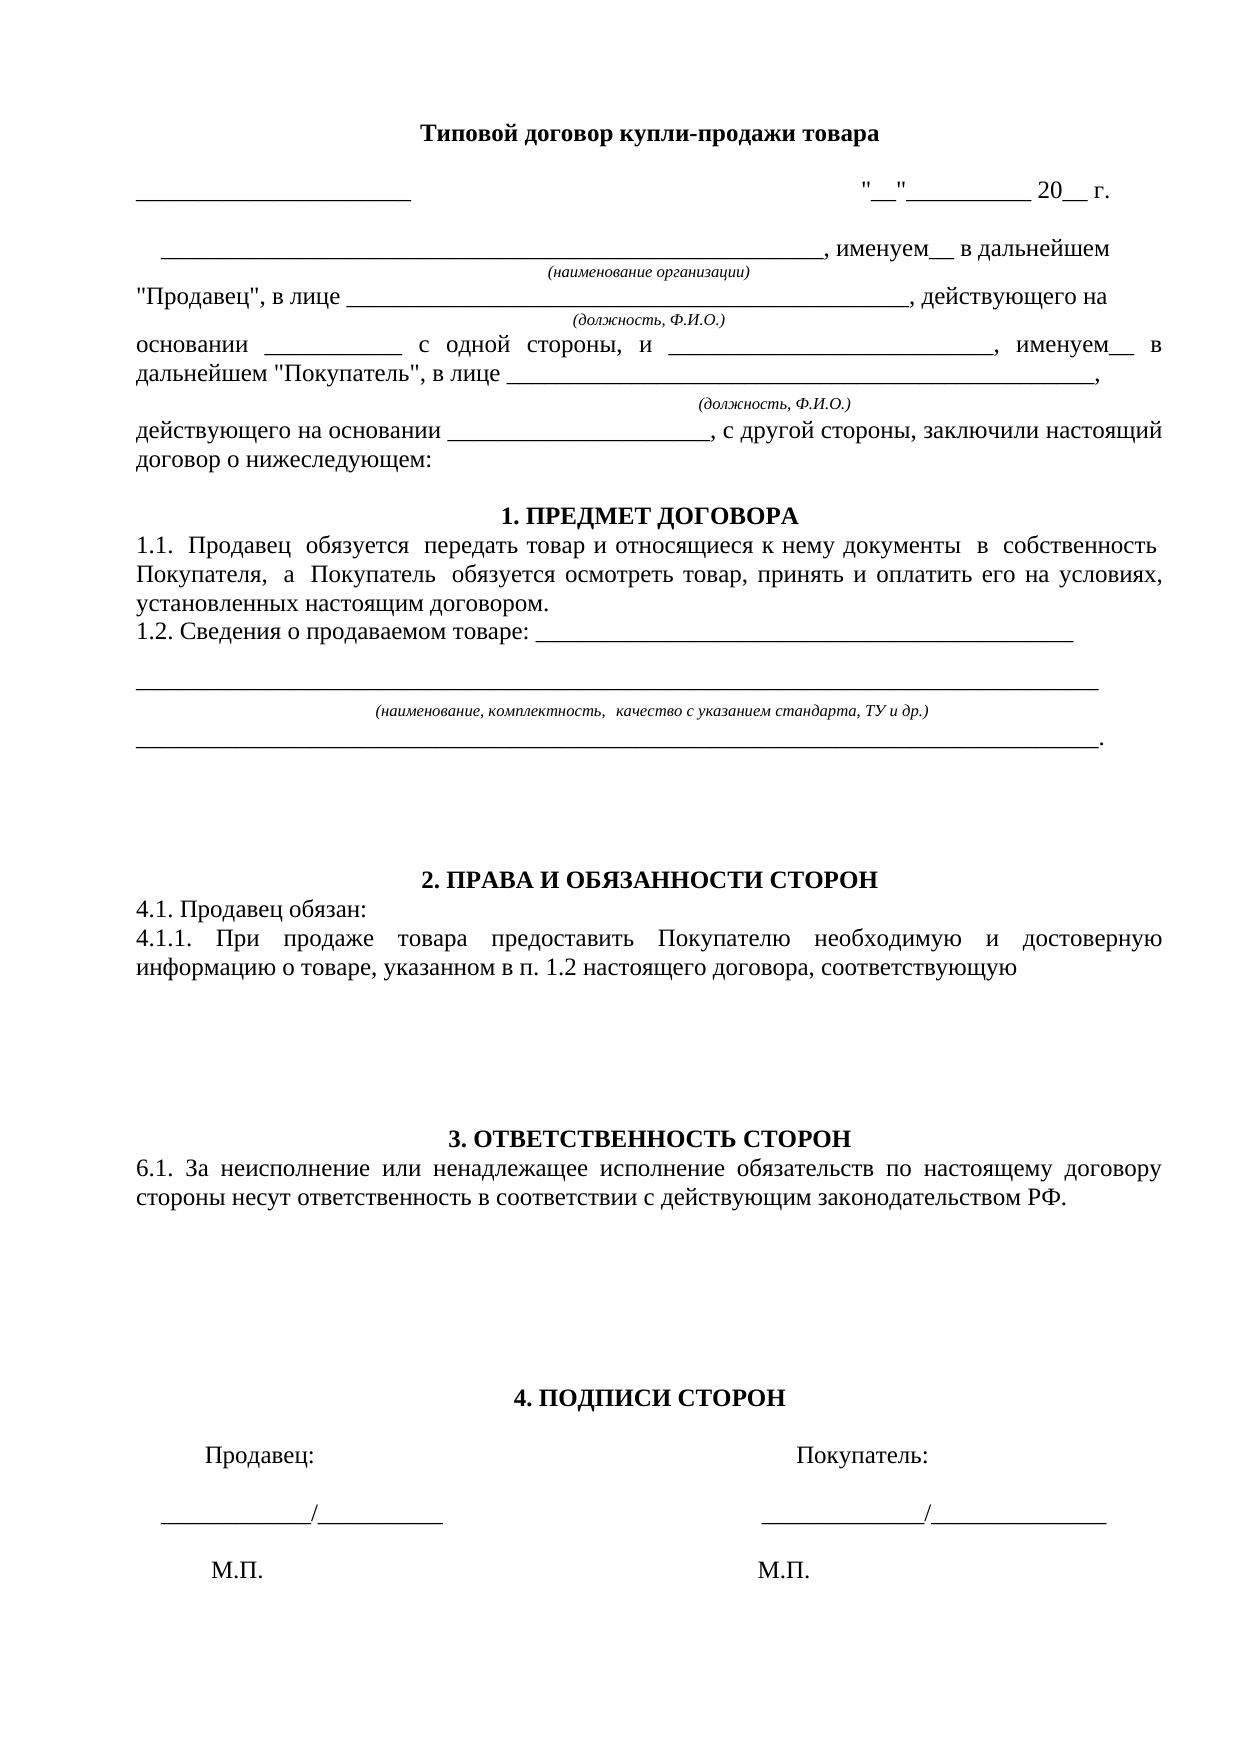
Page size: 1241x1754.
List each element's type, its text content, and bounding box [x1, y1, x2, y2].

text основании ___________ с одной стороны, и __________________________, именуем__ в дальнейшем "Покупатель", в лице _______________________________________________, [136, 329, 1163, 386]
text _____________________________________________________, именуем__ в дальнейшем [136, 233, 1163, 262]
text М.П. М.П. [136, 1556, 1163, 1584]
text "Продавец", в лице _____________________________________________, действующего на [136, 281, 1163, 310]
text Типовой договор купли-продажи товара [136, 118, 1163, 147]
text 1. ПРЕДМЕТ ДОГОВОРА [136, 501, 1163, 530]
text 1.2. Сведения о продаваемом товаре: ___________________________________________ [136, 616, 1163, 645]
text _____________________________________________________________________________. [136, 722, 1163, 751]
text (должность, Ф.И.О.) [136, 310, 1163, 329]
text 3. ОТВЕТСТВЕННОСТЬ СТОРОН [136, 1124, 1163, 1153]
text 4. ПОДПИСИ СТОРОН [136, 1383, 1163, 1412]
text 2. ПРАВА И ОБЯЗАННОСТИ СТОРОН [136, 866, 1163, 894]
text _____________________________________________________________________________ [136, 664, 1163, 693]
text ______________________ "__"__________ 20__ г. [136, 176, 1163, 204]
text 6.1. За неисполнение или ненадлежащее исполнение обязательств по настоящему договору стороны несут ответственность в соответствии с действующим законодательством РФ. [136, 1153, 1163, 1211]
text 1.1. Продавец обязуется передать товар и относящиеся к нему документы в собственность Покупателя, а Покупатель обязуется осмотреть товар, принять и оплатить его на условиях, установленных настоящим договором. [136, 530, 1163, 616]
text ____________/__________ _____________/______________ [136, 1498, 1163, 1527]
text (наименование организации) [136, 262, 1163, 281]
text Продавец: Покупатель: [136, 1441, 1163, 1469]
text 4.1.1. При продаже товара предоставить Покупателю необходимую и достоверную информацию о товаре, указанном в п. 1.2 настоящего договора, соответствующую [136, 923, 1163, 981]
text (наименование, комплектность, качество с указанием стандарта, ТУ и др.) [136, 693, 1163, 722]
text 4.1. Продавец обязан: [136, 894, 1163, 923]
text действующего на основании _____________________, с другой стороны, заключили настоящий договор о нижеследующем: [136, 415, 1163, 473]
text (должность, Ф.И.О.) [136, 386, 1163, 415]
